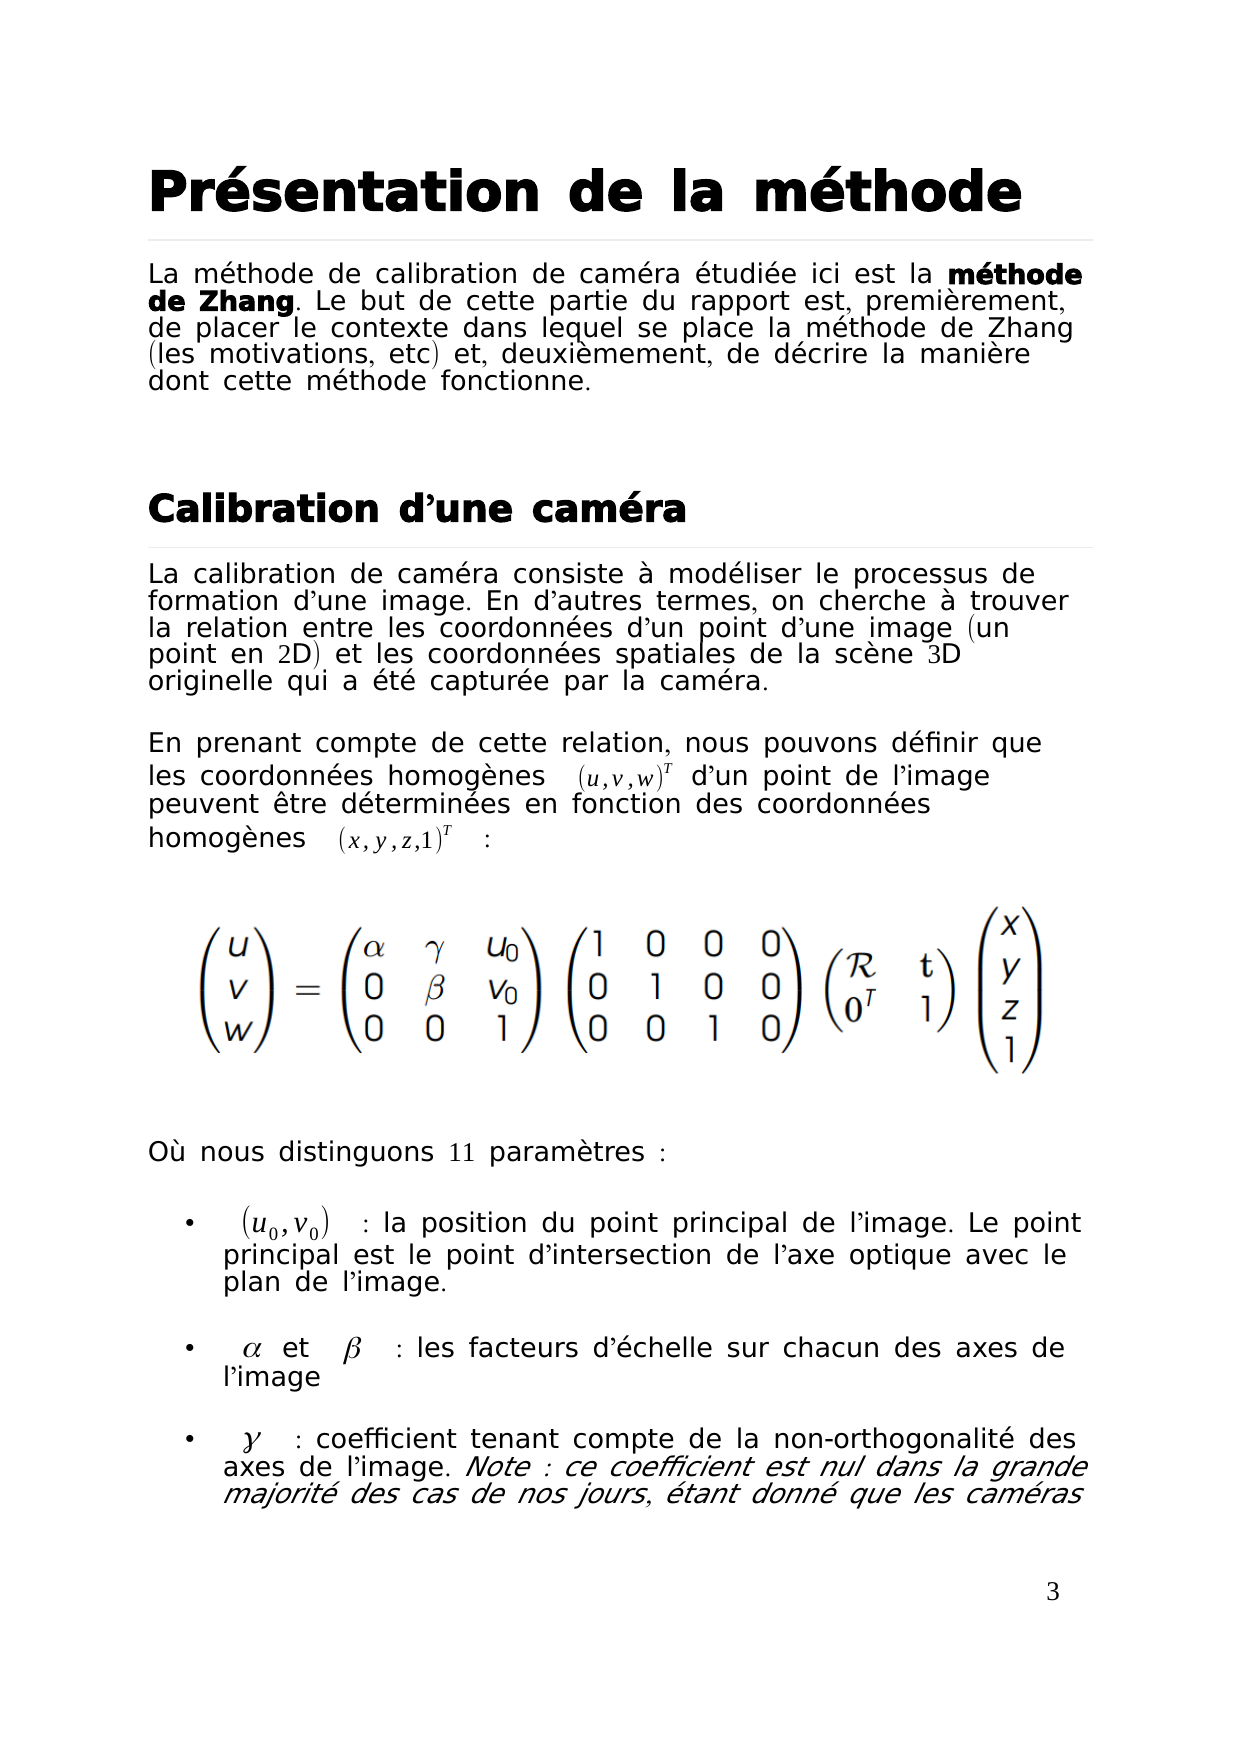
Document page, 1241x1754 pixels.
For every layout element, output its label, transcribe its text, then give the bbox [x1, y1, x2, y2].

text La calibration de caméra consiste à modéliser le processus de formation d’une image. En d’autres termes, on cherche à trouver la relation entre les coordonnées d’un point d’une image (un point en 2D) et les coordonnées spatiales de la scène 3D originelle qui a été capturée par la caméra. [148, 565, 1093, 696]
text En prenant compte de cette relation, nous pouvons définir que les coordonnées homogènes d’un point de l’image peuvent être déterminées en fonction des coordonnées homogènes : [148, 733, 1093, 854]
text Où nous distinguons 11 paramètres : [148, 1104, 1093, 1167]
text La méthode de calibration de caméra étudiée ici est la méthode de Zhang. Le but de cette partie du rapport est, premièrement, de placer le contexte dans lequel se place la méthode de Zhang (les motivations, etc) et, deuxièmement, de décrire la manière dont cette méthode fonctionne. [148, 265, 1093, 396]
subtitle Présentation de la méthode [148, 173, 1093, 239]
list et : les facteurs d’échelle sur chacun des axes de l’image [185, 1334, 1093, 1392]
list : coefficient tenant compte de la non-orthogonalité des axes de l’image. Note : ce coefficient est nul dans la grande majorité des cas de nos jours, étant donné que les caméras [185, 1429, 1093, 1509]
picture [147, 891, 1093, 1104]
subtitle Calibration d’une caméra [148, 495, 1093, 547]
list : la position du point principal de l’image. Le point principal est le point d’intersection de l’axe optique avec le plan de l’image. [185, 1204, 1093, 1297]
